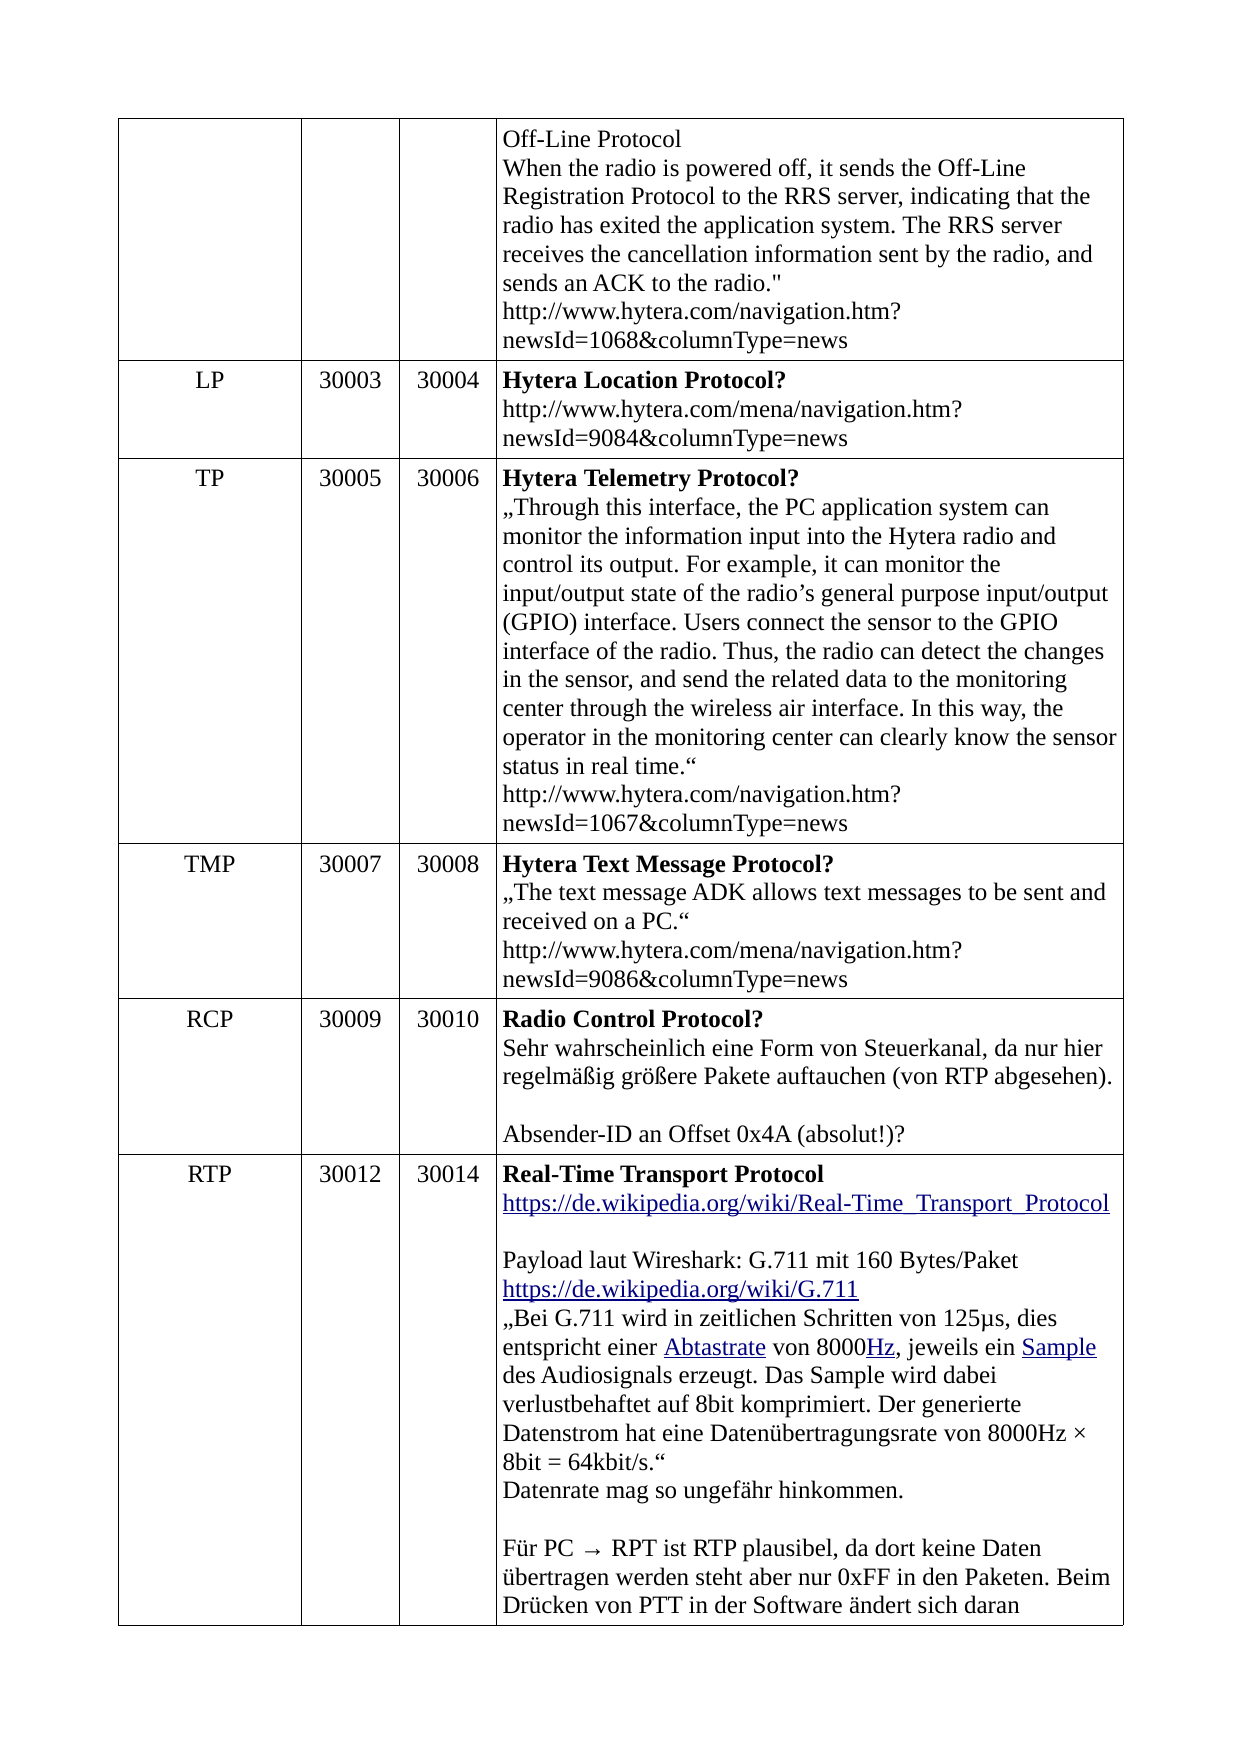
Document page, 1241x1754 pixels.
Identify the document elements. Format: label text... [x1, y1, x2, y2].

table_cell 30012 [302, 1155, 399, 1625]
table_cell Hytera Text Message Protocol? „The text message ADK allows text messages to be sent and received on a PC.“ http://www.hytera.com/mena/navigation.htm?newsId=9086&columnType=news [497, 844, 1123, 998]
table_cell 30003 [302, 361, 399, 457]
table_cell [400, 119, 496, 360]
table_cell Off-Line Protocol When the radio is powered off, it sends the Off-Line Registration Protocol to the RRS server, indicating that the radio has exited the application system. The RRS server receives the cancellation information sent by the radio, and sends an ACK to the radio." http://www.hytera.com/navigation.htm?newsId=1068&columnType=news [497, 119, 1123, 360]
table_cell TP [119, 459, 301, 843]
table_cell 30009 [302, 999, 399, 1153]
table_cell Real-Time Transport Protocol https://de.wikipedia.org/wiki/Real-Time_Transport_Protocol Payload laut Wireshark: G.711 mit 160 Bytes/Paket https://de.wikipedia.org/wiki/G.711 „Bei G.711 wird in zeitlichen Schritten von 125µs, dies entspricht einer Abtastrate von 8000Hz, jeweils ein Sample des Audiosignals erzeugt. Das Sample wird dabei verlustbehaftet auf 8bit komprimiert. Der generierte Datenstrom hat eine Datenübertragungsrate von 8000Hz × 8bit = 64kbit/s.“ Datenrate mag so ungefähr hinkommen. Für PC → RPT ist RTP plausibel, da dort keine Daten übertragen werden steht aber nur 0xFF in den Paketen. Beim Drücken von PTT in der Software ändert sich daran [497, 1155, 1123, 1625]
table_cell 30006 [400, 459, 496, 843]
table_cell 30005 [302, 459, 399, 843]
table_cell RCP [119, 999, 301, 1153]
table_cell Hytera Location Protocol? http://www.hytera.com/mena/navigation.htm?newsId=9084&columnType=news [497, 361, 1123, 457]
table_cell 30008 [400, 844, 496, 998]
table_cell 30010 [400, 999, 496, 1153]
table_cell [119, 119, 301, 360]
table_cell Hytera Telemetry Protocol? „Through this interface, the PC application system can monitor the information input into the Hytera radio and control its output. For example, it can monitor the input/output state of the radio’s general purpose input/output (GPIO) interface. Users connect the sensor to the GPIO interface of the radio. Thus, the radio can detect the changes in the sensor, and send the related data to the monitoring center through the wireless air interface. In this way, the operator in the monitoring center can clearly know the sensor status in real time.“ http://www.hytera.com/navigation.htm?newsId=1067&columnType=news [497, 459, 1123, 843]
table_cell 30014 [400, 1155, 496, 1625]
table_cell LP [119, 361, 301, 457]
table_cell RTP [119, 1155, 301, 1625]
table_cell [302, 119, 399, 360]
table_cell 30004 [400, 361, 496, 457]
table_cell Radio Control Protocol? Sehr wahrscheinlich eine Form von Steuerkanal, da nur hier regelmäßig größere Pakete auftauchen (von RTP abgesehen). Absender-ID an Offset 0x4A (absolut!)? [497, 999, 1123, 1153]
table_cell 30007 [302, 844, 399, 998]
table_cell TMP [119, 844, 301, 998]
